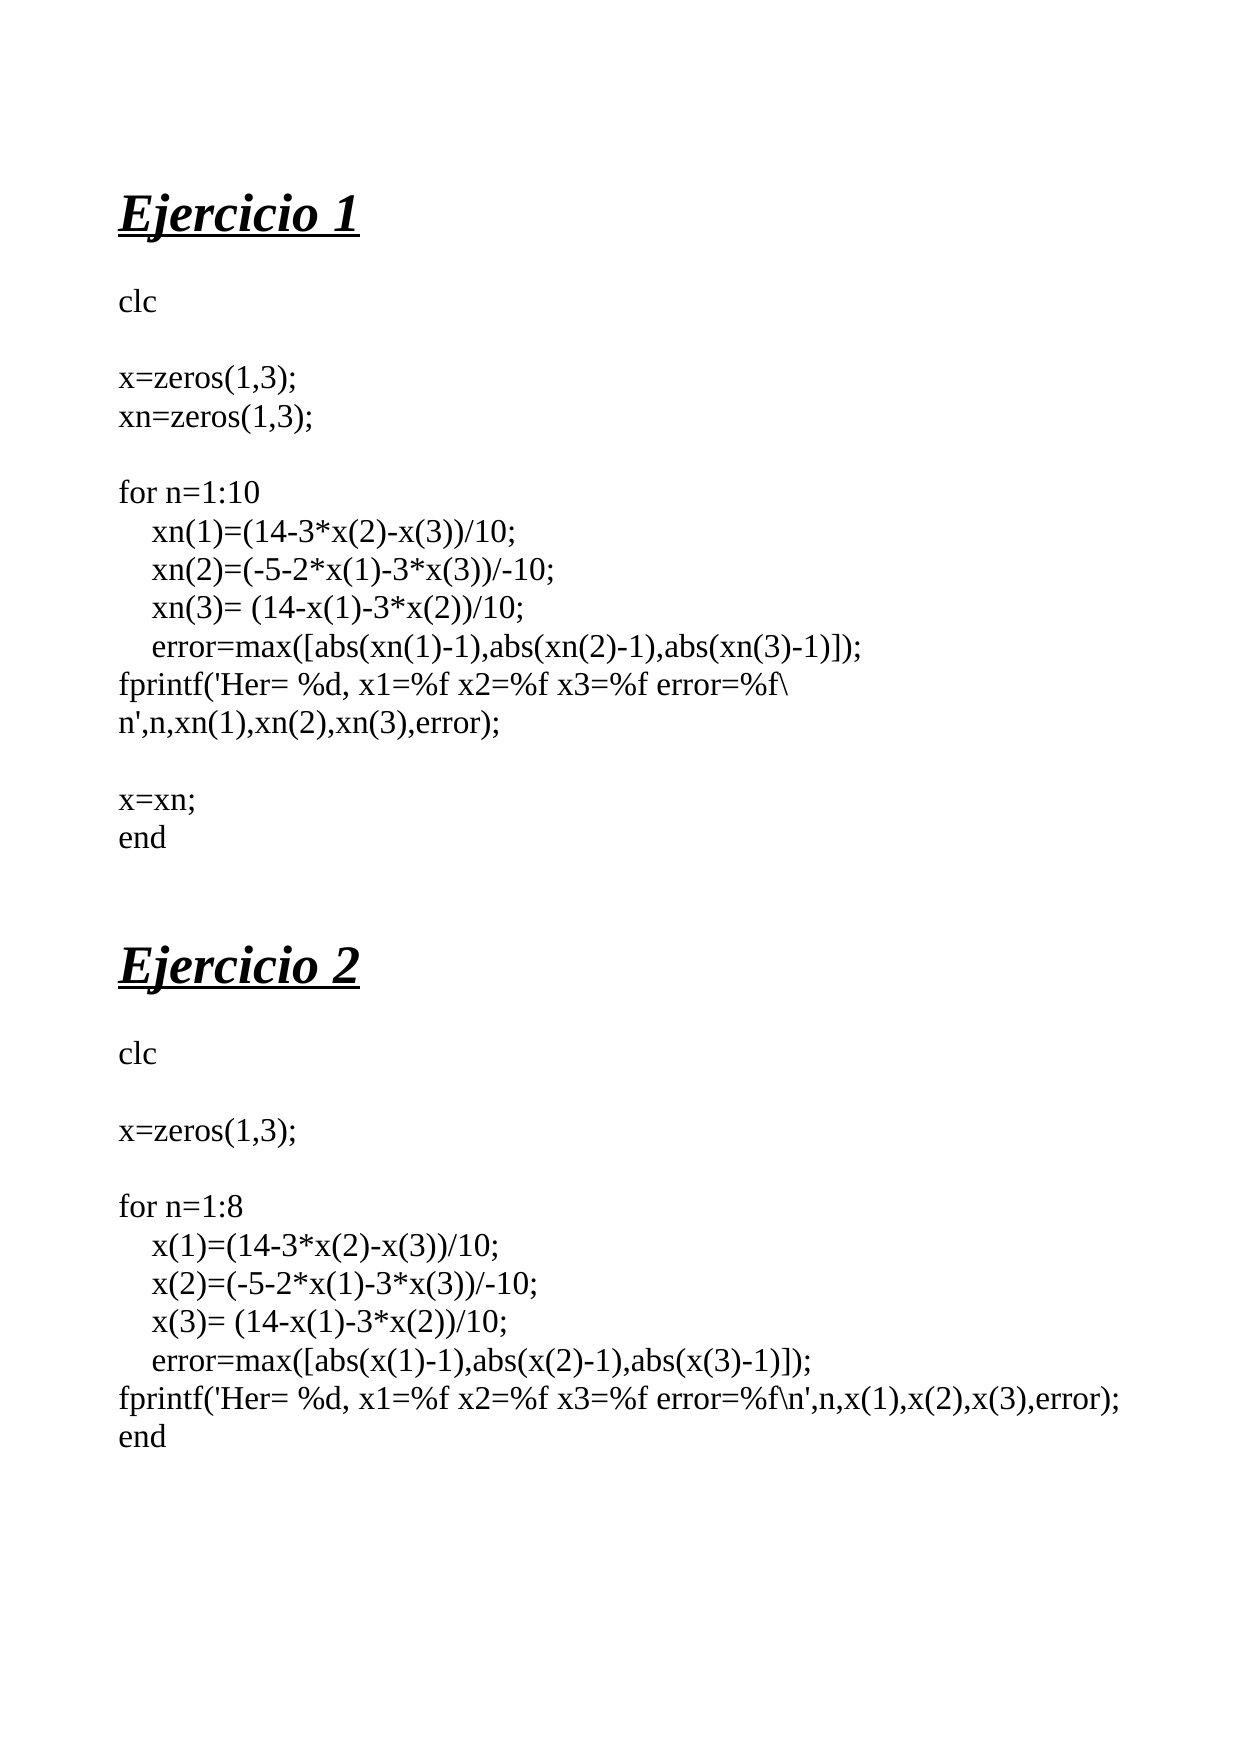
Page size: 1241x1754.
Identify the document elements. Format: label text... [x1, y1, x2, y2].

text error=max([abs(x(1)-1),abs(x(2)-1),abs(x(3)-1)]); [118, 1340, 1122, 1378]
text Ejercicio 2 [118, 933, 1122, 995]
text xn=zeros(1,3); [118, 396, 1122, 434]
text x(2)=(-5-2*x(1)-3*x(3))/-10; [118, 1263, 1122, 1302]
text end [118, 818, 1122, 856]
text xn(1)=(14-3*x(2)-x(3))/10; [118, 511, 1122, 549]
text for n=1:8 [118, 1187, 1122, 1225]
text x(1)=(14-3*x(2)-x(3))/10; [118, 1225, 1122, 1263]
text x=xn; [118, 779, 1122, 818]
text fprintf('Her= %d, x1=%f x2=%f x3=%f error=%f\n',n,xn(1),xn(2),xn(3),error); [118, 664, 1122, 741]
text x=zeros(1,3); [118, 1110, 1122, 1148]
text for n=1:10 [118, 473, 1122, 511]
text xn(3)= (14-x(1)-3*x(2))/10; [118, 588, 1122, 626]
text clc [118, 1033, 1122, 1072]
text fprintf('Her= %d, x1=%f x2=%f x3=%f error=%f\n',n,x(1),x(2),x(3),error); [118, 1378, 1122, 1417]
text xn(2)=(-5-2*x(1)-3*x(3))/-10; [118, 549, 1122, 588]
text Ejercicio 1 [118, 180, 1122, 243]
text error=max([abs(xn(1)-1),abs(xn(2)-1),abs(xn(3)-1)]); [118, 626, 1122, 664]
text end [118, 1417, 1122, 1455]
text clc [118, 281, 1122, 319]
text x(3)= (14-x(1)-3*x(2))/10; [118, 1302, 1122, 1340]
text x=zeros(1,3); [118, 358, 1122, 396]
